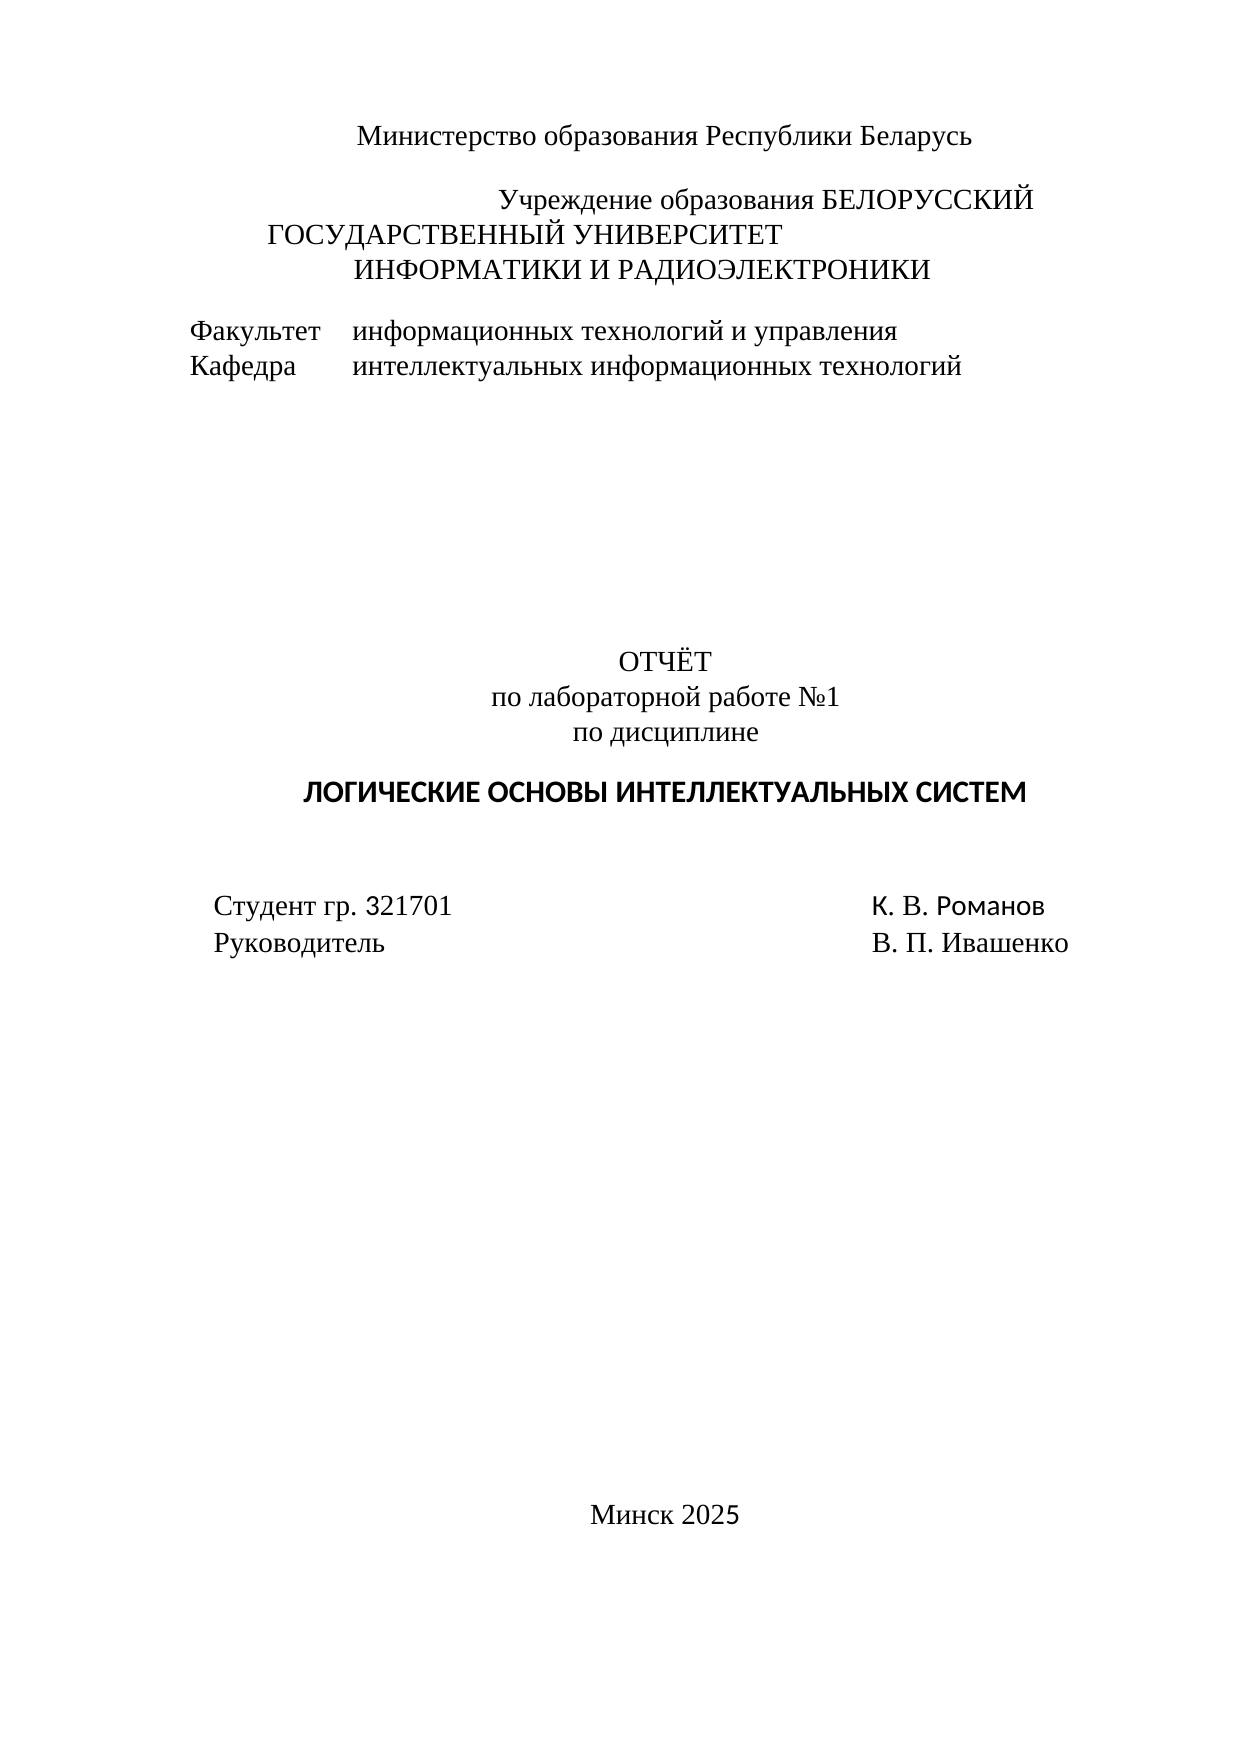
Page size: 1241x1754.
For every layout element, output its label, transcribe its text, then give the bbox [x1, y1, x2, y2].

text ИНФОРМАТИКИ И РАДИОЭЛЕКТРОНИКИ [353, 252, 1226, 286]
text Факультет информационных технологий и управления Кафедра интеллектуальных информационных технологий [189, 313, 991, 382]
text ЛОГИЧЕСКИЕ ОСНОВЫ ИНТЕЛЛЕКТУАЛЬНЫХ СИСТЕМ [164, 777, 1167, 809]
text Студент гр. 321701 К. В. Романов [213, 887, 1226, 923]
text Минск 2025 [163, 1496, 1167, 1532]
text по лабораторной работе №1 по дисциплине [478, 679, 853, 748]
text Учреждение образования БЕЛОРУССКИЙ ГОСУДАРСТВЕННЫЙ УНИВЕРСИТЕТ [267, 182, 1053, 251]
text Руководитель В. П. Ивашенко [213, 925, 1226, 958]
text ОТЧЁТ [163, 644, 1167, 677]
text Министерство образования Республики Беларусь [162, 118, 1167, 152]
